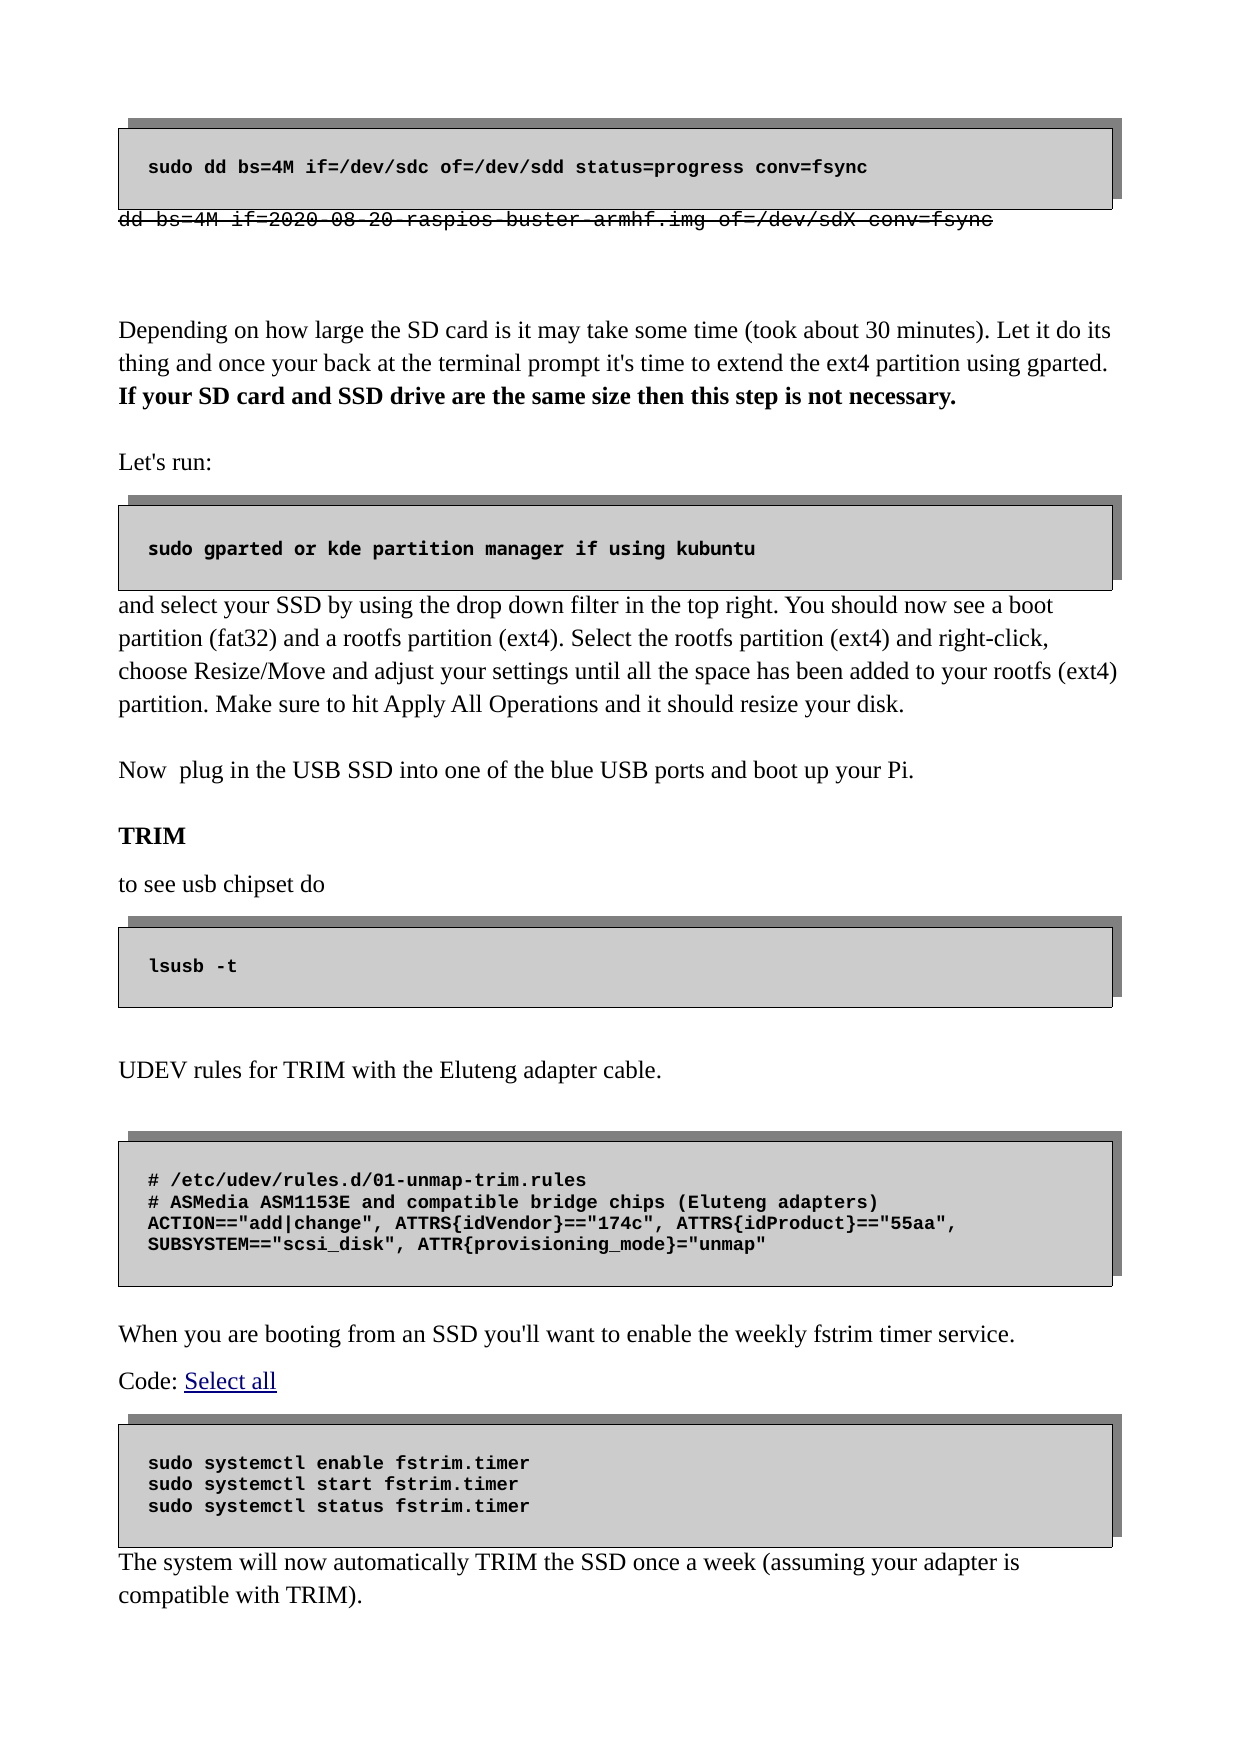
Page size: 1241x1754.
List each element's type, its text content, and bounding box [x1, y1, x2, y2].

text Depending on how large the SD card is it may take some time (took about 30 minutes). Let it do its thing and once your back at the terminal prompt it's time to extend the ext4 partition using gparted. If your SD card and SSD drive are the same size then this step is not necessary. Let's run: [118, 315, 1122, 476]
text and select your SSD by using the drop down filter in the top right. You should now see a boot partition (fat32) and a rootfs partition (ext4). Select the rootfs partition (ext4) and right-click, choose Resize/Move and adjust your settings until all the space has been added to your rootfs (ext4) partition. Make sure to hit Apply All Operations and it should resize your disk. Now plug in the USB SSD into one of the blue USB ports and boot up your Pi. TRIM [118, 590, 1122, 850]
text dd bs=4M if=2020-08-20-raspios-buster-armhf.img of=/dev/sdX conv=fsync [118, 209, 1122, 233]
text When you are booting from an SSD you'll want to enable the weekly fstrim timer service. [118, 1286, 1122, 1347]
text The system will now automatically TRIM the SSD once a week (assuming your adapter is compatible with TRIM). [118, 1547, 1122, 1609]
text UDEV rules for TRIM with the Eluteng adapter cable. [118, 1055, 1122, 1083]
text sudo systemctl start fstrim.timer [119, 1446, 1112, 1467]
text ACTION=="add|change", ATTRS{idVendor}=="174c", ATTRS{idProduct}=="55aa", SUBSYSTEM=="scsi_disk", ATTR{provisioning_mode}="unmap" [119, 1184, 1112, 1286]
text to see usb chipset do [118, 869, 1122, 897]
text sudo systemctl enable fstrim.timer [119, 1425, 1112, 1446]
text sudo systemctl status fstrim.timer [119, 1467, 1112, 1547]
text lsusb -t [119, 928, 1112, 1007]
text # ASMedia ASM1153E and compatible bridge chips (Eluteng adapters) [119, 1163, 1112, 1184]
text Code: Select all [118, 1366, 1122, 1395]
text # /etc/udev/rules.d/01-unmap-trim.rules [119, 1142, 1112, 1163]
text sudo gparted or kde partition manager if using kubuntu [119, 506, 1112, 590]
text sudo dd bs=4M if=/dev/sdc of=/dev/sdd status=progress conv=fsync [119, 129, 1112, 209]
